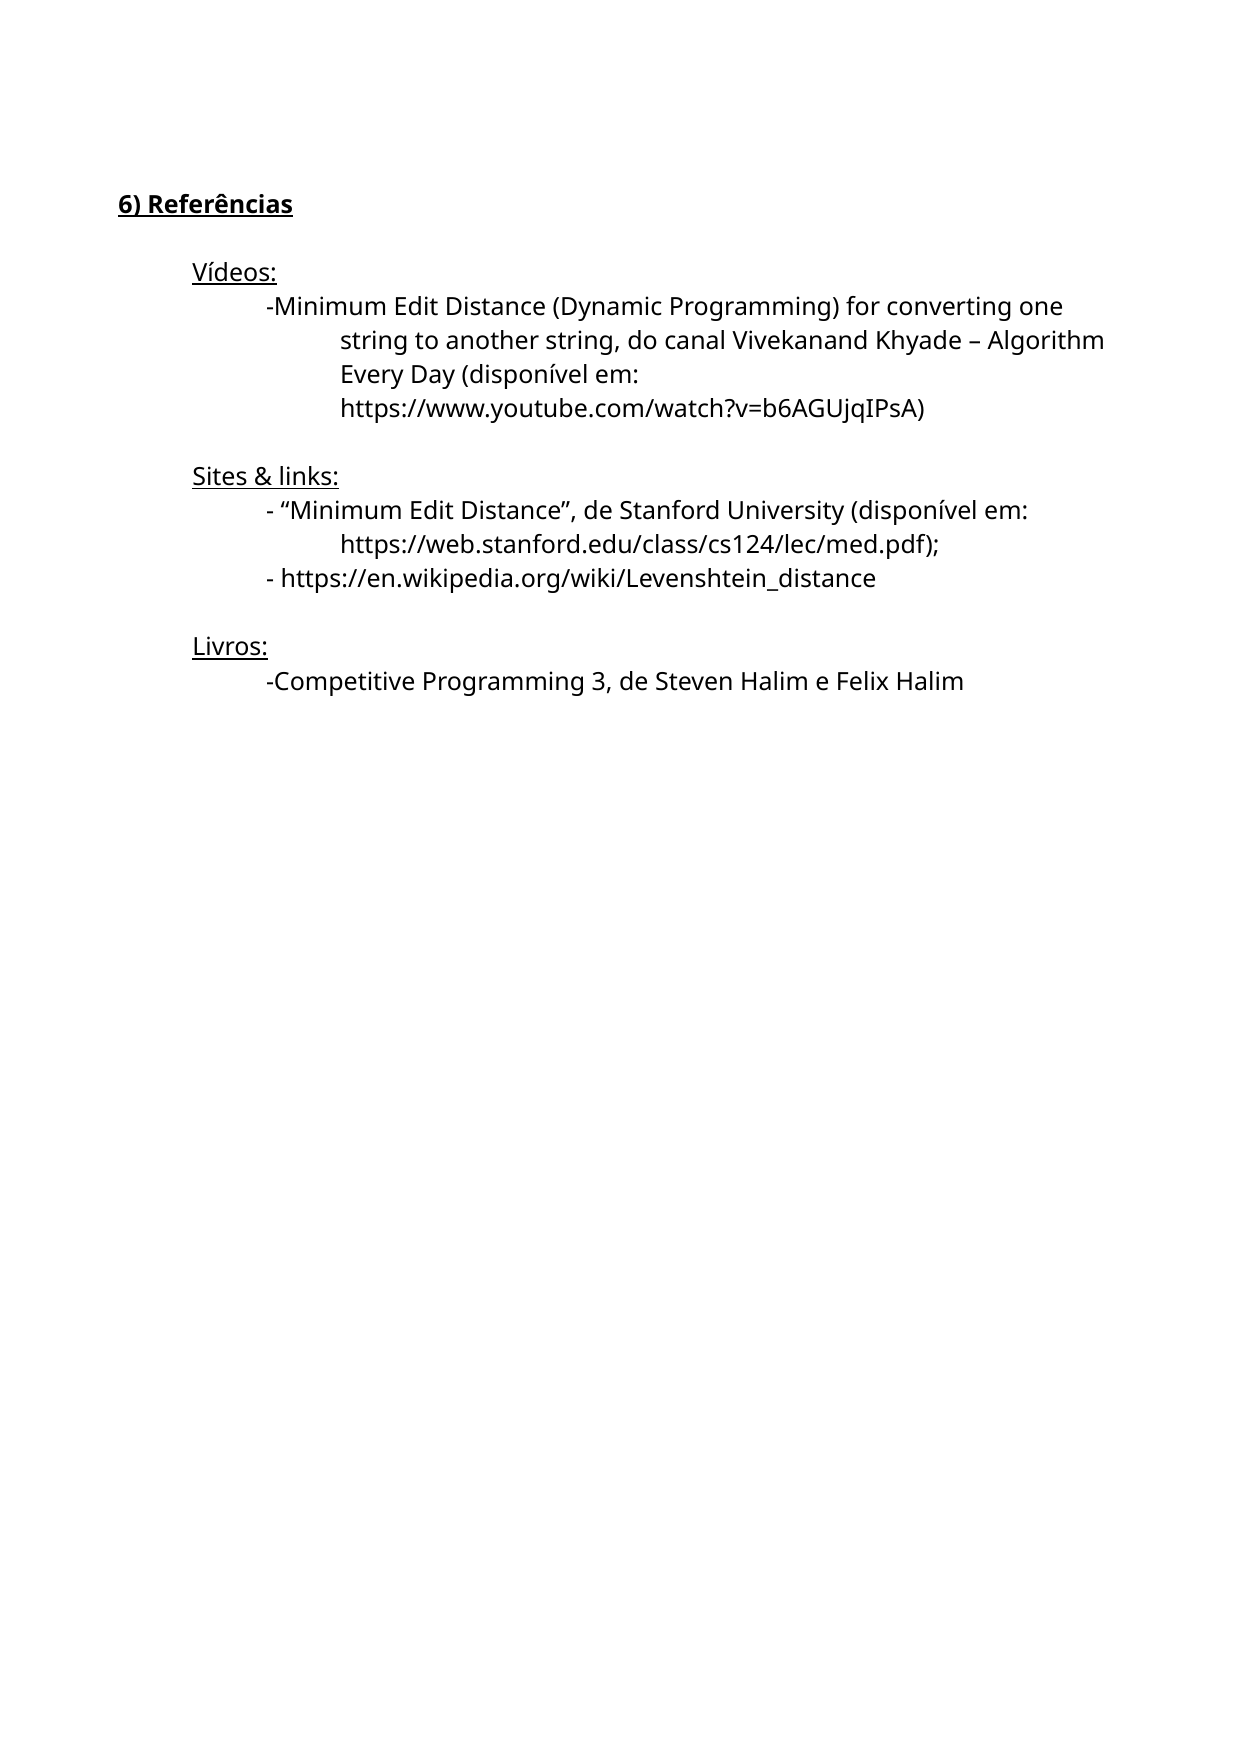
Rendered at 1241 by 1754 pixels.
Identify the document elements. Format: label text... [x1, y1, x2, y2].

text -Minimum Edit Distance (Dynamic Programming) for converting one string to another string, do canal Vivekanand Khyade – Algorithm Every Day (disponível em: [118, 288, 1122, 391]
text 6) Referências [118, 186, 1122, 220]
text Livros: [118, 629, 1122, 663]
text Vídeos: [118, 254, 1122, 288]
text - https://en.wikipedia.org/wiki/Levenshtein_distance [118, 561, 1122, 595]
text https://www.youtube.com/watch?v=b6AGUjqIPsA) [118, 391, 1122, 425]
text - “Minimum Edit Distance”, de Stanford University (disponível em: https://web.stanford.edu/class/cs124/lec/med.pdf); [118, 493, 1122, 561]
text -Competitive Programming 3, de Steven Halim e Felix Halim [118, 663, 1122, 697]
text Sites & links: [118, 459, 1122, 493]
